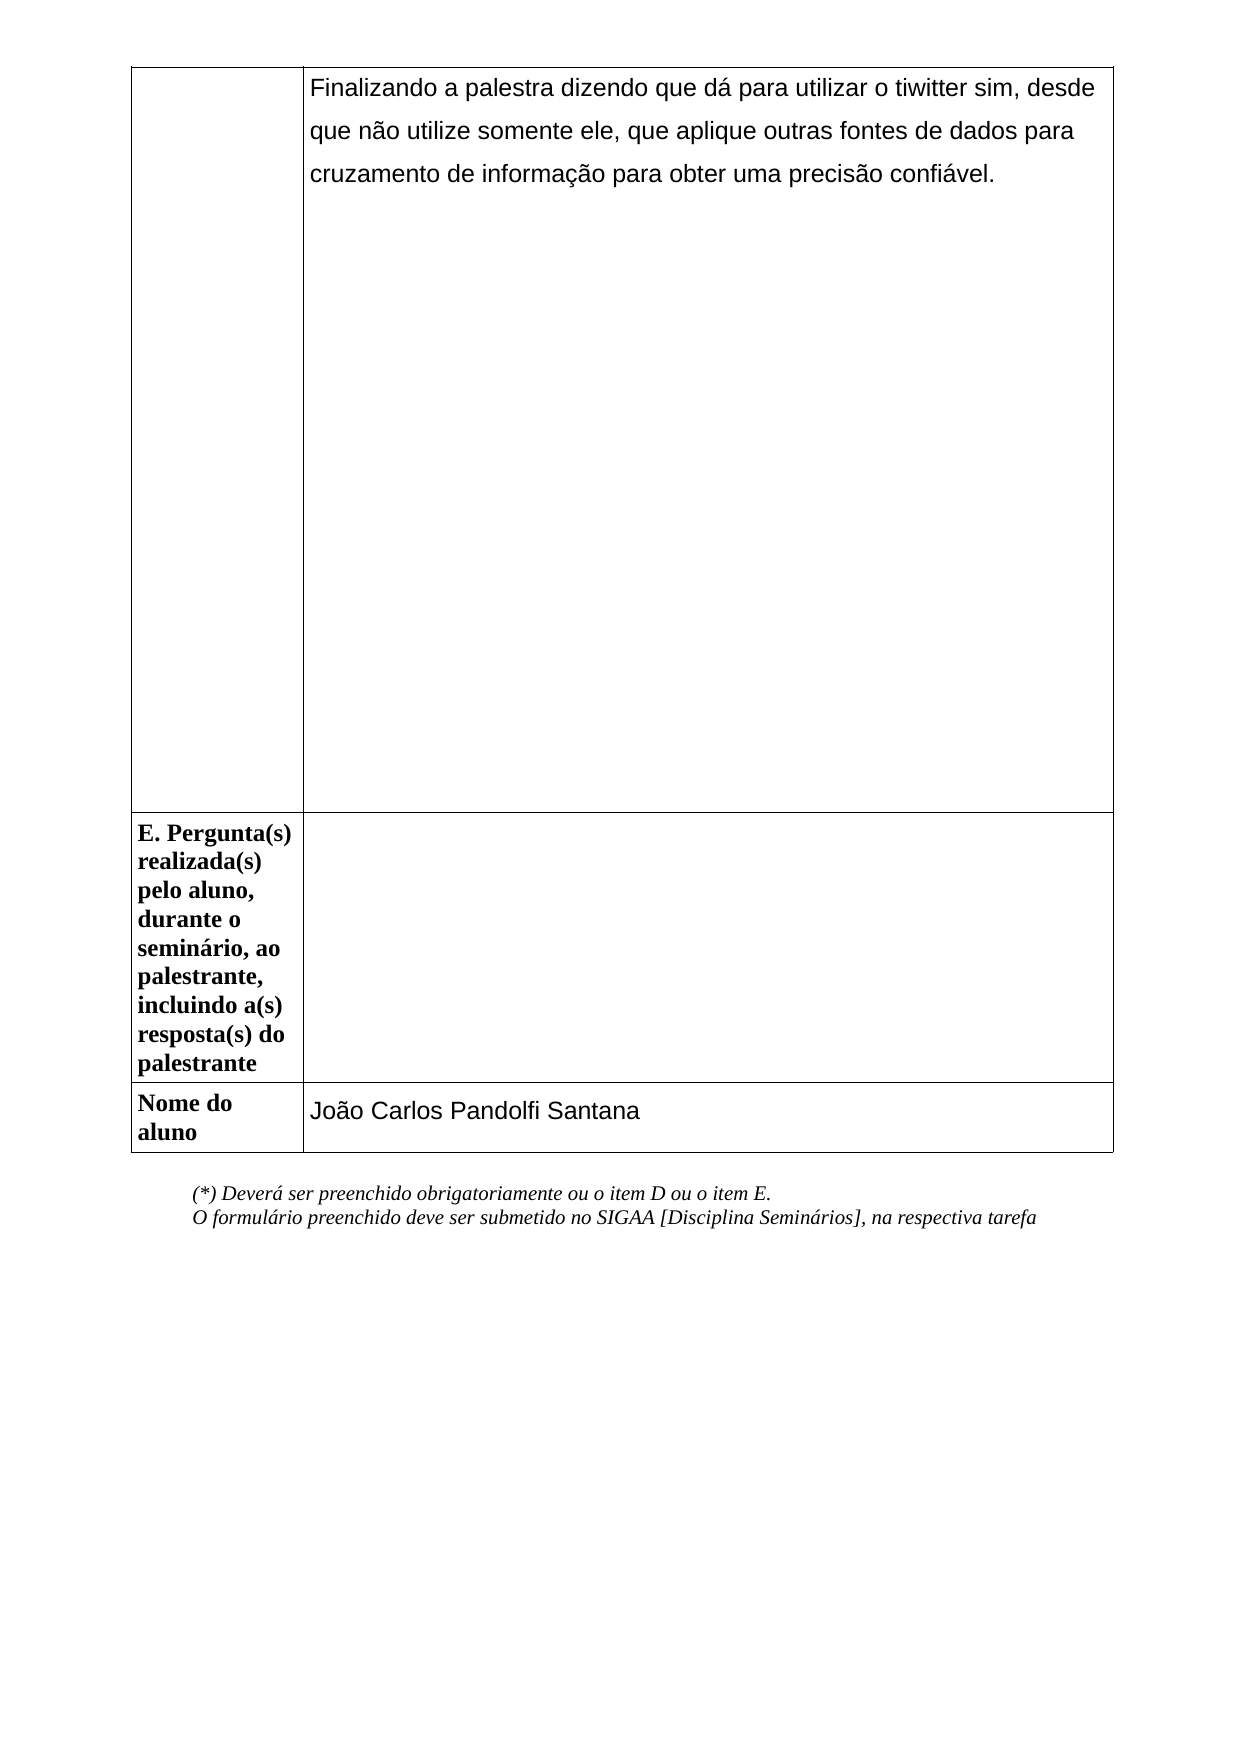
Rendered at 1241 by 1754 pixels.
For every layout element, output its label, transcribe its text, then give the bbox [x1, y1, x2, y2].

table_cell Finalizando a palestra dizendo que dá para utilizar o tiwitter sim, desde que não utilize somente ele, que aplique outras fontes de dados para cruzamento de informação para obter uma precisão confiável. [304, 68, 1113, 811]
table_cell [132, 68, 303, 811]
table_cell Nome do aluno [132, 1083, 303, 1152]
table_cell E. Pergunta(s) realizada(s) pelo aluno, durante o seminário, ao palestrante, incluindo a(s) resposta(s) do palestrante [132, 813, 303, 1082]
table_cell João Carlos Pandolfi Santana [304, 1083, 1113, 1152]
text O formulário preenchido deve ser submetido no SIGAA [Disciplina Seminários], na respectiva tarefa [192, 1205, 1122, 1229]
text (*) Deverá ser preenchido obrigatoriamente ou o item D ou o item E. [192, 1181, 1122, 1205]
table_cell [304, 813, 1113, 1082]
